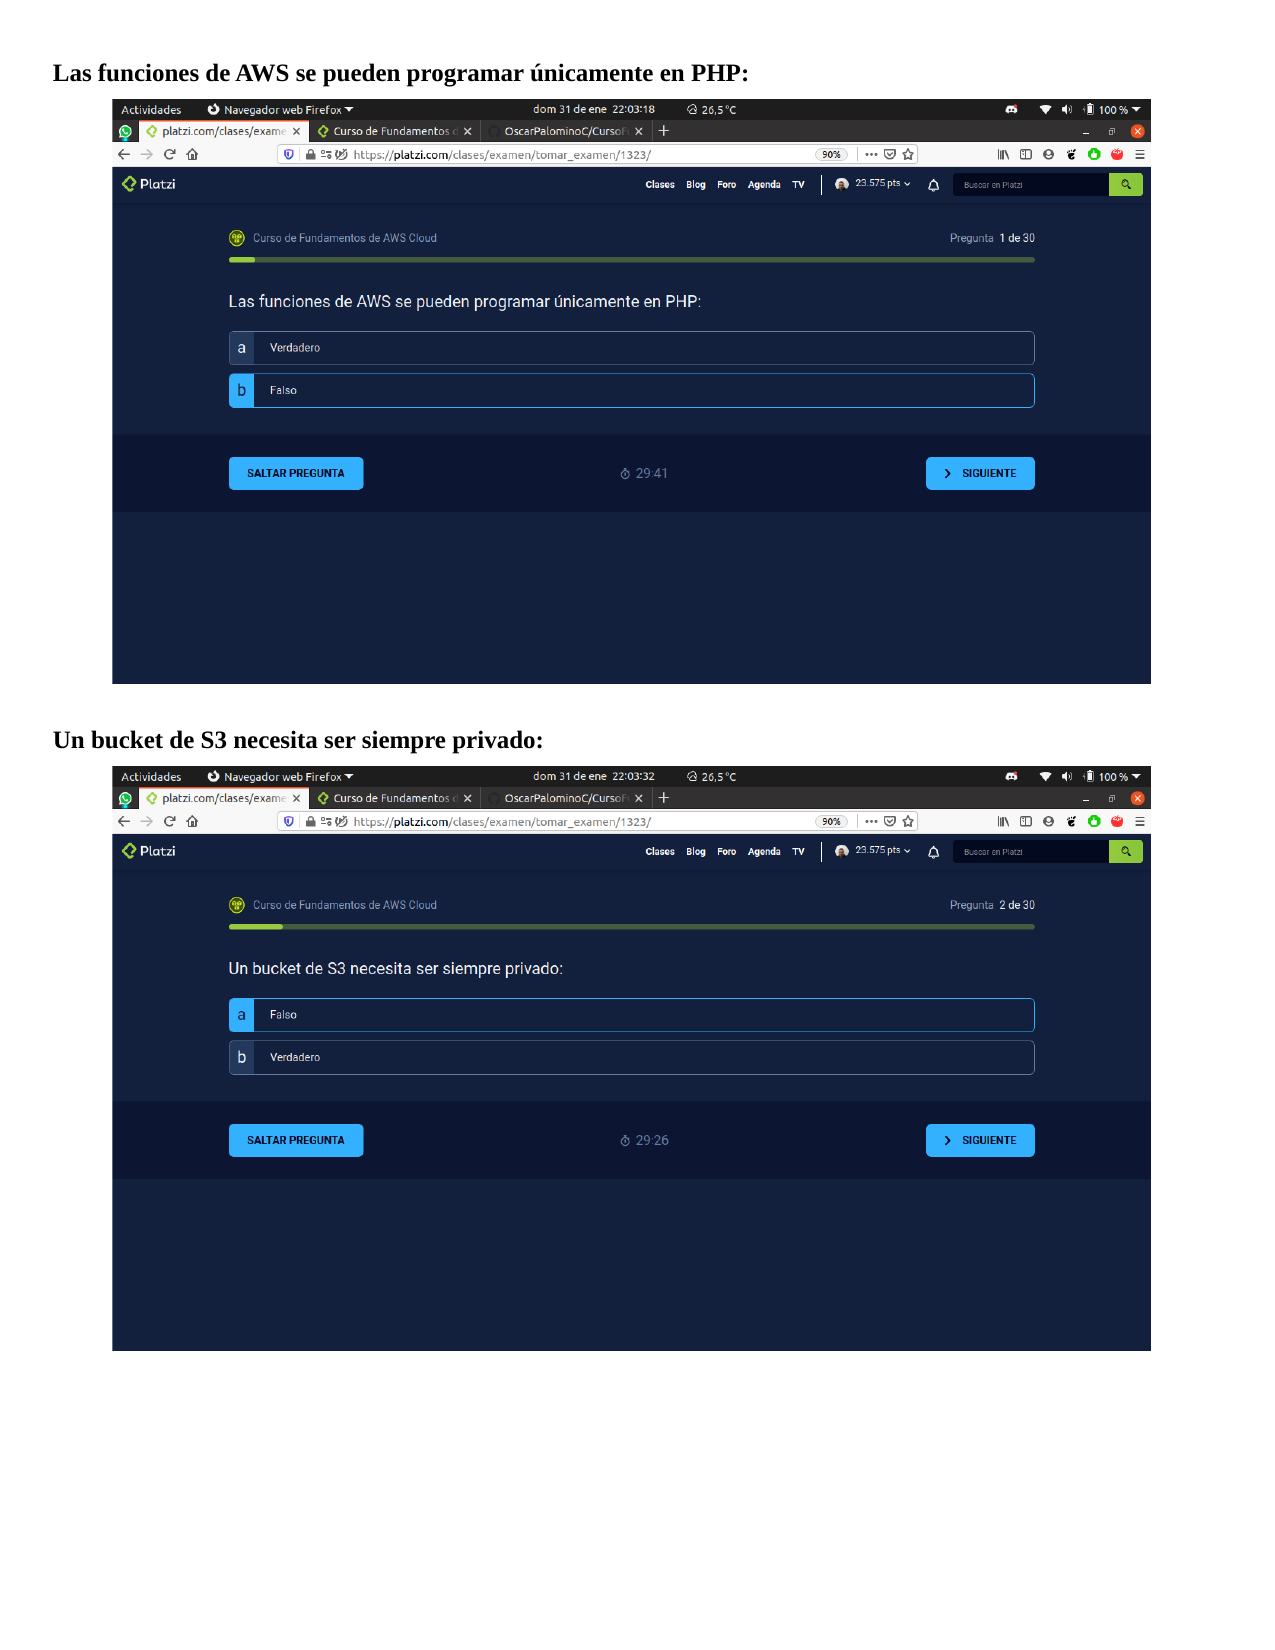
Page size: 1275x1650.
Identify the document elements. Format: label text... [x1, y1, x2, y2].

subtitle Un bucket de S3 necesita ser siempre privado: [53, 725, 1211, 754]
subtitle Las funciones de AWS se pueden programar únicamente en PHP: [53, 58, 1211, 87]
picture [112, 99, 1151, 684]
picture [112, 766, 1151, 1351]
